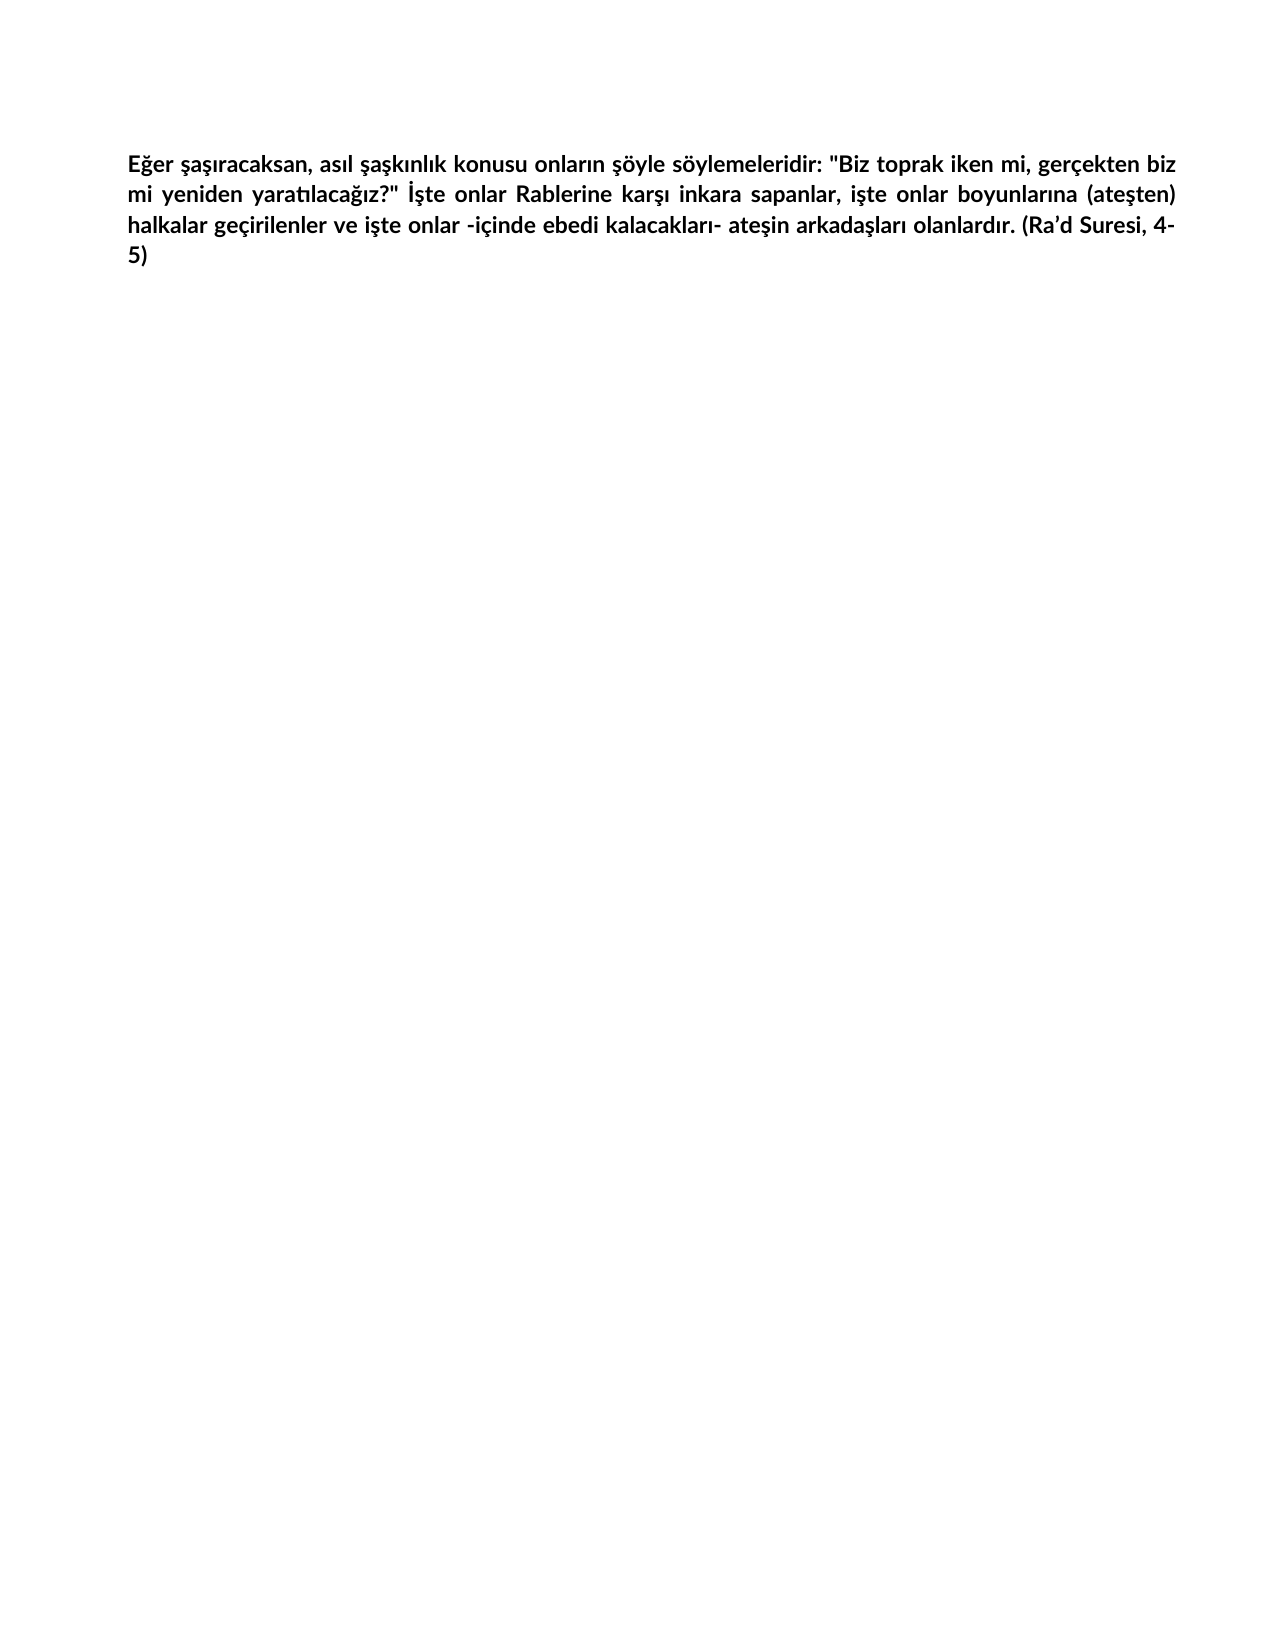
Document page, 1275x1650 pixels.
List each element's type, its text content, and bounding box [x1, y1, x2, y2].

text Eğer şaşıracaksan, asıl şaşkınlık konusu onların şöyle söylemeleridir: "Biz toprak iken mi, gerçekten biz mi yeniden yaratılacağız?" İşte onlar Rablerine karşı inkara sapanlar, işte onlar boyunlarına (ateşten) halkalar geçirilenler ve işte onlar -içinde ebedi kalacakları- ateşin arkadaşları olanlardır. (Ra’d Suresi, 4-5) [127, 150, 1177, 268]
